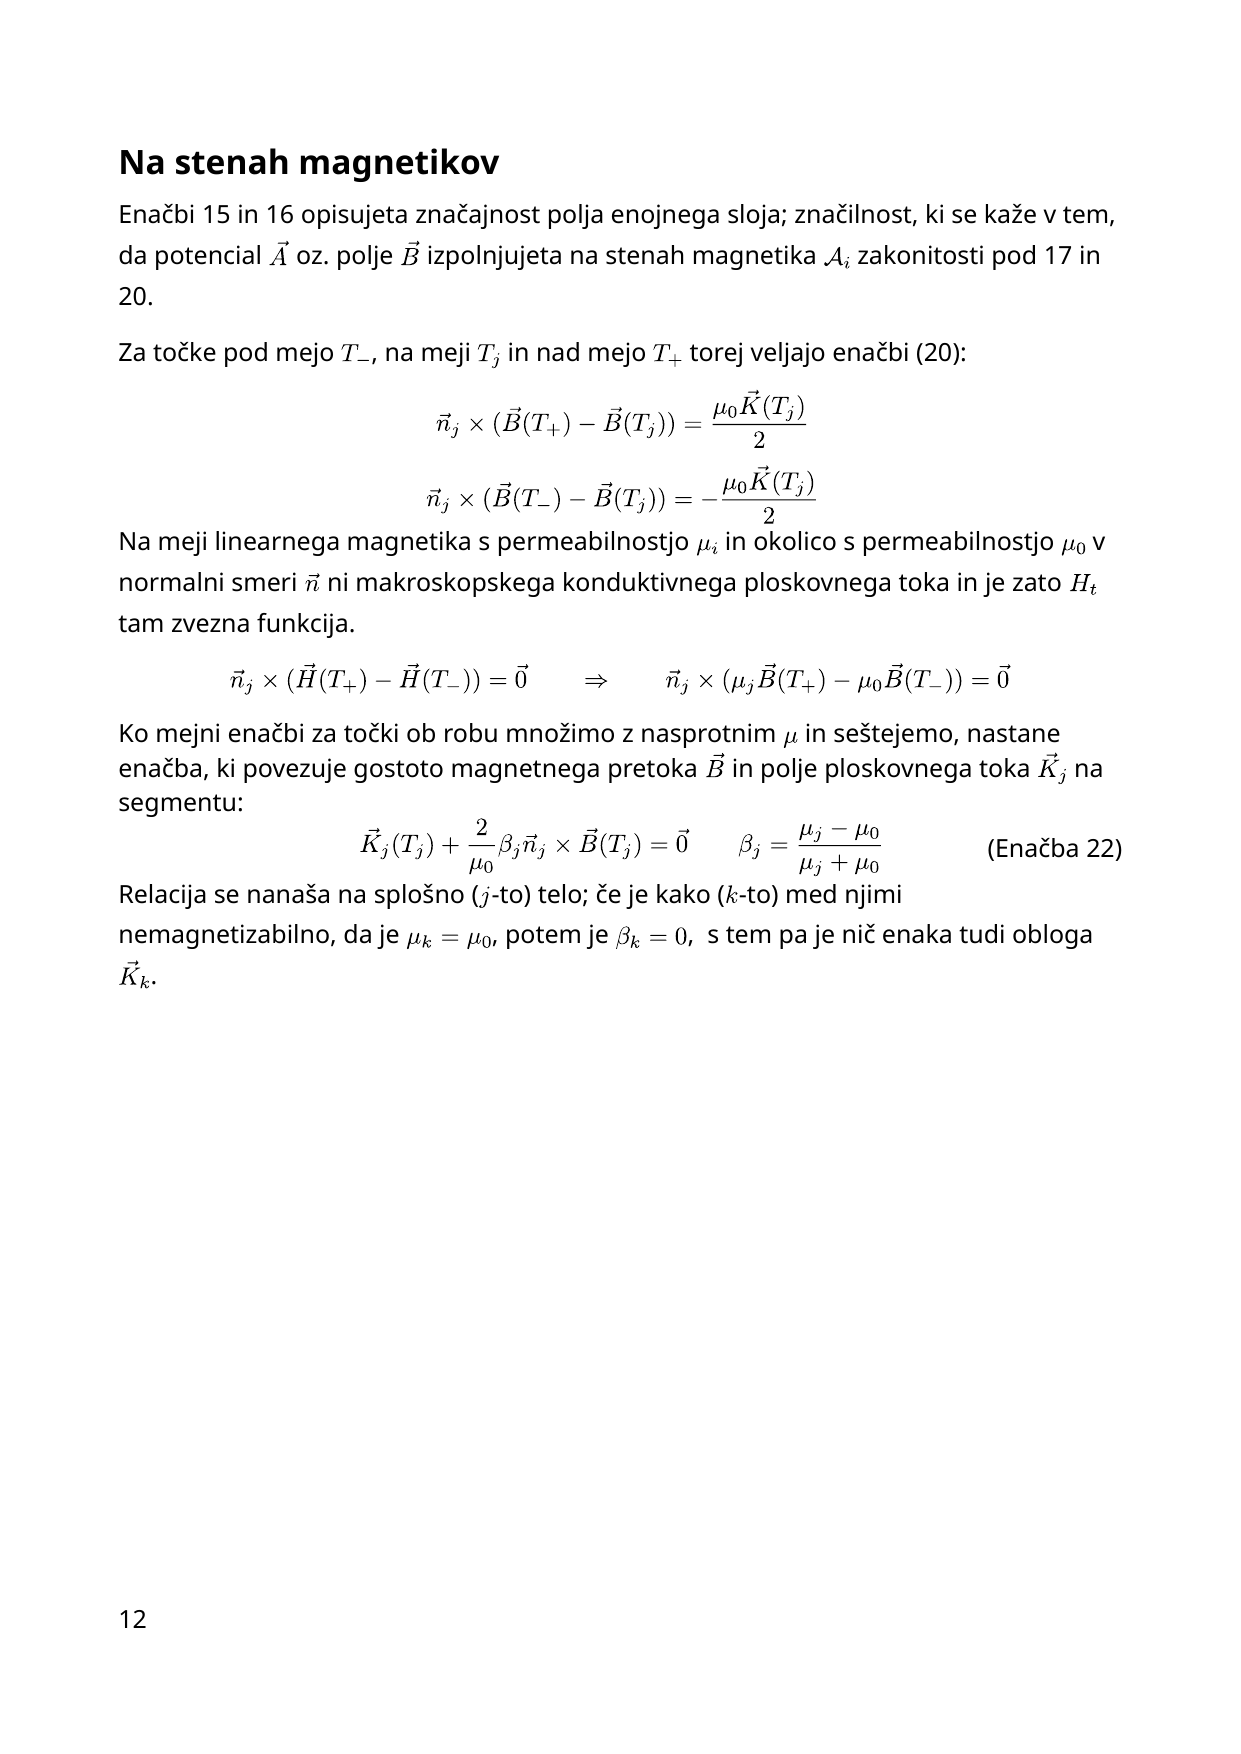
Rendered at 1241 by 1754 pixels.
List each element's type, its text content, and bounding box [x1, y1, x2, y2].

text (Enačba 22) [484, 818, 1122, 876]
text [118, 818, 479, 876]
subtitle Na stenah magnetikov [118, 139, 1122, 185]
text Na meji linearnega magnetika s permeabilnostjo in okolico s permeabilnostjo v normalni smeri ni makroskopskega konduktivnega ploskovnega toka in je zato tam zvezna funkcija. [118, 524, 1122, 639]
text Za točke pod mejo , na meji in nad mejo torej veljajo enačbi (20): [118, 334, 1122, 368]
text Enačbi 15 in 16 opisujeta značajnost polja enojnega sloja; značilnost, ki se kaže v tem, da potencial oz. polje izpolnjujeta na stenah magnetika zakonitosti pod 17 in 20. [118, 197, 1122, 313]
text Relacija se nanaša na splošno (-to) telo; če je kako (-to) med njimi nemagnetizabilno, da je , potem je , s tem pa je nič enaka tudi obloga . [118, 876, 1122, 992]
text Ko mejni enačbi za točki ob robu množimo z nasprotnim in seštejemo, nastane enačba, ki povezuje gostoto magnetnega pretoka in polje ploskovnega toka na segmentu: [118, 716, 1122, 818]
